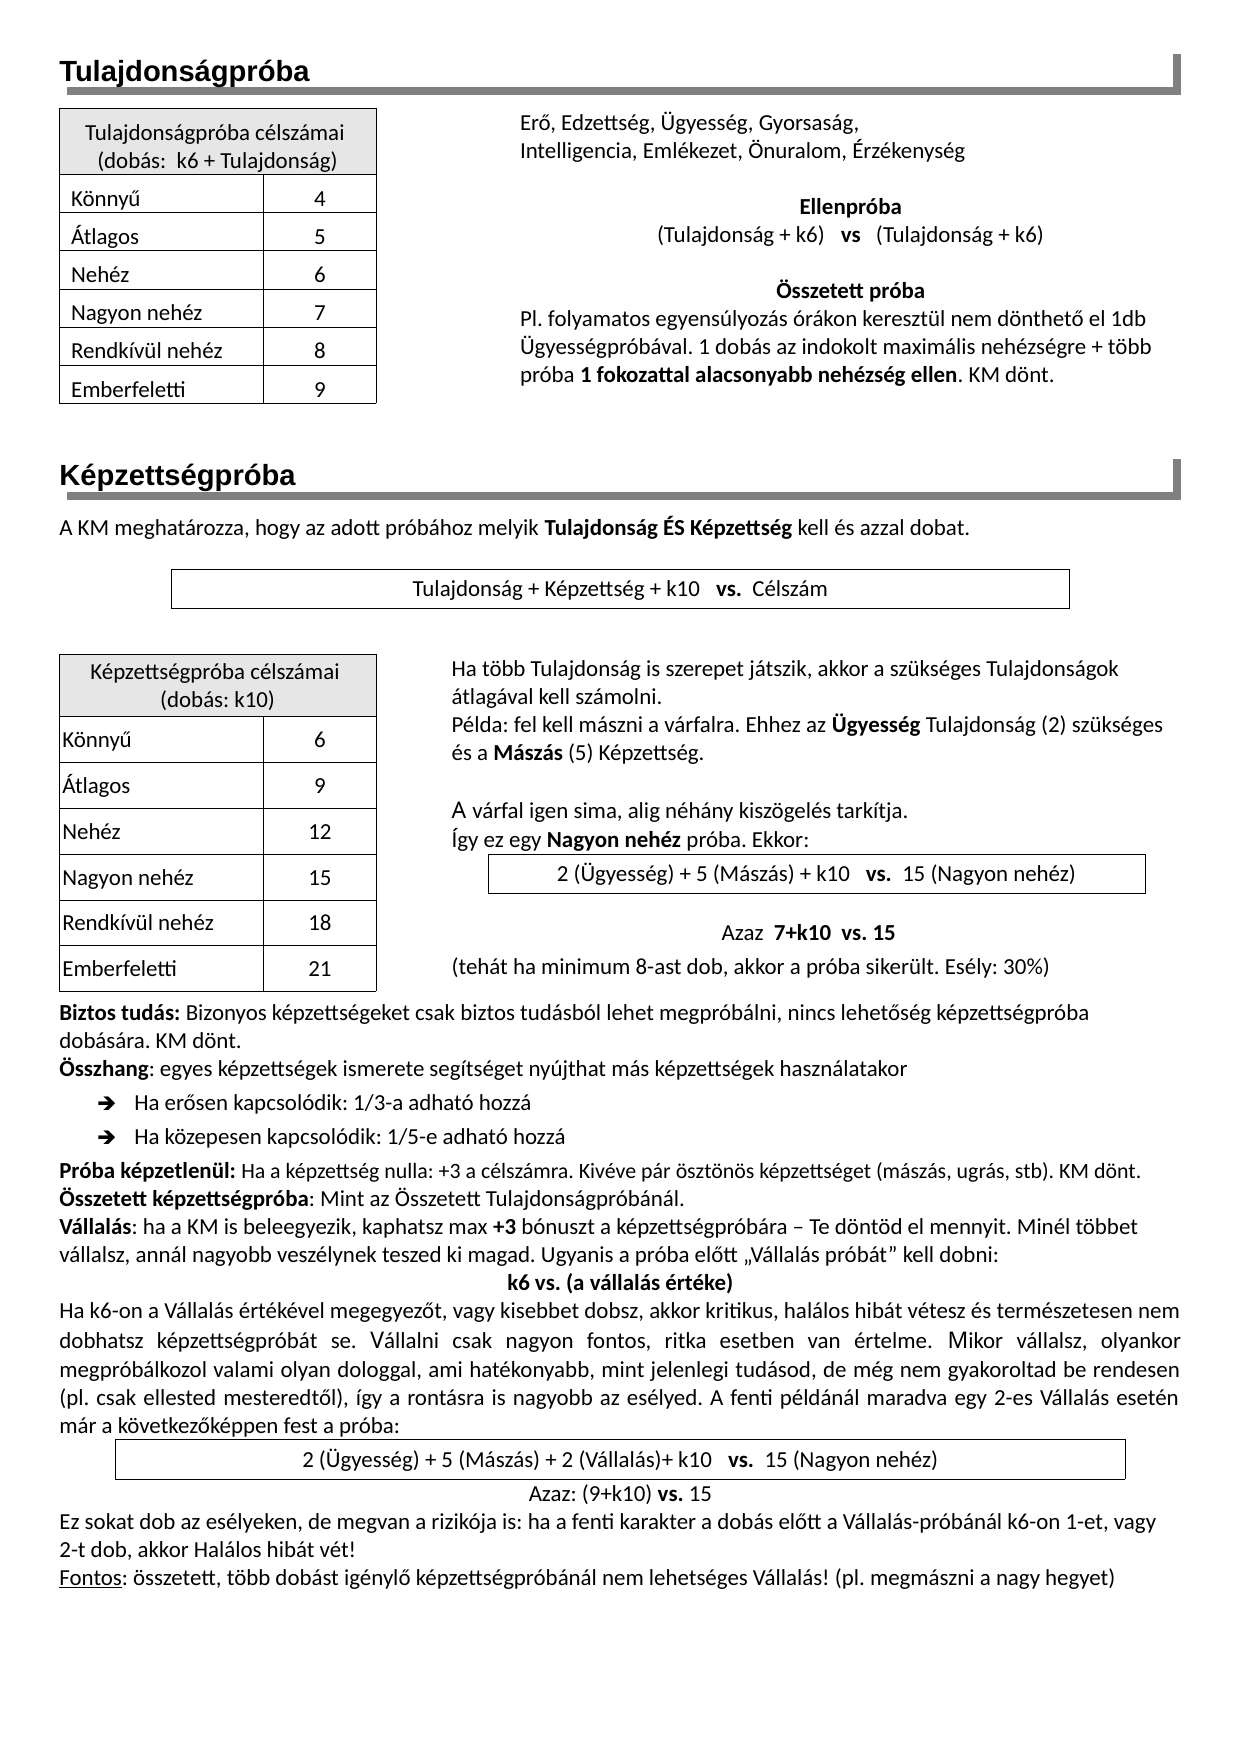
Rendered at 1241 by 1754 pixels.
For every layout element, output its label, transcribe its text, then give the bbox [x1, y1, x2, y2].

text Példa: fel kell mászni a várfalra. Ehhez az Ügyesség Tulajdonság (2) szükséges és a Mászás (5) Képzettség. [451, 710, 1181, 794]
text k6 vs. (a vállalás értéke) [59, 1268, 1181, 1296]
text Ellenpróba [520, 192, 1181, 220]
table_cell 21 [264, 946, 376, 991]
table_header 2 (Ügyesség) + 5 (Mászás) + 2 (Vállalás)+ k10 vs. 15 (Nagyon nehéz) [116, 1440, 1125, 1479]
text A várfal igen sima, alig néhány kiszögelés tarkítja. Így ez egy Nagyon nehéz próba. Ekkor: [451, 794, 1181, 854]
text Összhang: egyes képzettségek ismerete segítséget nyújthat más képzettségek használatakor [59, 1054, 1181, 1082]
table_cell Átlagos [60, 763, 263, 808]
table_cell 8 [264, 328, 376, 365]
table_cell 18 [264, 901, 376, 945]
table_cell Nehéz [60, 251, 263, 288]
table_cell 7 [264, 290, 376, 327]
text Összetett képzettségpróba: Mint az Összetett Tulajdonságpróbánál. [59, 1184, 1181, 1212]
text Összetett próba [520, 248, 1181, 304]
table_cell Nagyon nehéz [60, 290, 263, 327]
list Ha közepesen kapcsolódik: 1/5-e adható hozzá [97, 1122, 1181, 1150]
list Ha erősen kapcsolódik: 1/3-a adható hozzá [97, 1088, 1181, 1116]
table_cell 9 [264, 366, 376, 403]
table_cell 9 [264, 763, 376, 808]
text Azaz: (9+k10) vs. 15 [59, 1479, 1181, 1507]
text Vállalás: ha a KM is beleegyezik, kaphatsz max +3 bónuszt a képzettségpróbára – Te döntöd el mennyit. Minél többet vállalsz, annál nagyobb veszélynek teszed ki magad. Ugyanis a próba előtt „Vállalás próbát” kell dobni: [59, 1212, 1181, 1268]
table_cell Nehéz [60, 809, 263, 854]
table_header Képzettségpróba célszámai (dobás: k10) [60, 655, 376, 716]
text Fontos: összetett, több dobást igénylő képzettségpróbánál nem lehetséges Vállalás! (pl. megmászni a nagy hegyet) [59, 1563, 1181, 1591]
text Ez sokat dob az esélyeken, de megvan a rizikója is: ha a fenti karakter a dobás előtt a Vállalás-próbánál k6-on 1-et, vagy 2-t dob, akkor Halálos hibát vét! [59, 1507, 1181, 1563]
table_cell Könnyű [60, 717, 263, 762]
table_cell Nagyon nehéz [60, 855, 263, 899]
text A KM meghatározza, hogy az adott próbához melyik Tulajdonság ÉS Képzettség kell és azzal dobat. [59, 513, 1181, 541]
text (Tulajdonság + k6) vs (Tulajdonság + k6) [520, 220, 1181, 248]
text Biztos tudás: Bizonyos képzettségeket csak biztos tudásból lehet megpróbálni, nincs lehetőség képzettségpróba dobására. KM dönt. [59, 998, 1181, 1054]
text Ha több Tulajdonság is szerepet játszik, akkor a szükséges Tulajdonságok átlagával kell számolni. [451, 654, 1181, 710]
table_cell 6 [264, 717, 376, 762]
table_cell Átlagos [60, 213, 263, 250]
table_cell 6 [264, 251, 376, 288]
table_header 2 (Ügyesség) + 5 (Mászás) + k10 vs. 15 (Nagyon nehéz) [489, 855, 1145, 893]
table_header Tulajdonságpróba célszámai (dobás: k6 + Tulajdonság) [60, 109, 376, 174]
table_cell Rendkívül nehéz [60, 901, 263, 945]
text Erő, Edzettség, Ügyesség, Gyorsaság, Intelligencia, Emlékezet, Önuralom, Érzékenység [520, 108, 1181, 164]
text Azaz 7+k10 vs. 15 [451, 918, 1181, 946]
table_cell Rendkívül nehéz [60, 328, 263, 365]
subtitle Képzettségpróba [59, 458, 1173, 492]
table_cell 15 [264, 855, 376, 899]
table_cell 12 [264, 809, 376, 854]
text (tehát ha minimum 8-ast dob, akkor a próba sikerült. Esély: 30%) [451, 952, 1181, 980]
table_cell 5 [264, 213, 376, 250]
table_header Tulajdonság + Képzettség + k10 vs. Célszám [172, 570, 1069, 608]
table_cell Emberfeletti [60, 946, 263, 991]
table_cell Emberfeletti [60, 366, 263, 403]
text Ha k6-on a Vállalás értékével megegyezőt, vagy kisebbet dobsz, akkor kritikus, halálos hibát vétesz és természetesen nem dobhatsz képzettségpróbát se. Vállalni csak nagyon fontos, ritka esetben van értelme. Mikor vállalsz, olyankor megpróbálkozol valami olyan dologgal, ami hatékonyabb, mint jelenlegi tudásod, de még nem gyakoroltad be rendesen (pl. csak ellested mesteredtől), így a rontásra is nagyobb az esélyed. A fenti példánál maradva egy 2-es Vállalás esetén már a következőképpen fest a próba: [59, 1296, 1181, 1439]
text Próba képzetlenül: Ha a képzettség nulla: +3 a célszámra. Kivéve pár ösztönös képzettséget (mászás, ugrás, stb). KM dönt. [59, 1156, 1181, 1184]
subtitle Tulajdonságpróba [59, 54, 1173, 87]
text Pl. folyamatos egyensúlyozás órákon keresztül nem dönthető el 1db Ügyességpróbával. 1 dobás az indokolt maximális nehézségre + több próba 1 fokozattal alacsonyabb nehézség ellen. KM dönt. [520, 304, 1181, 388]
table_cell Könnyű [60, 175, 263, 212]
table_cell 4 [264, 175, 376, 212]
